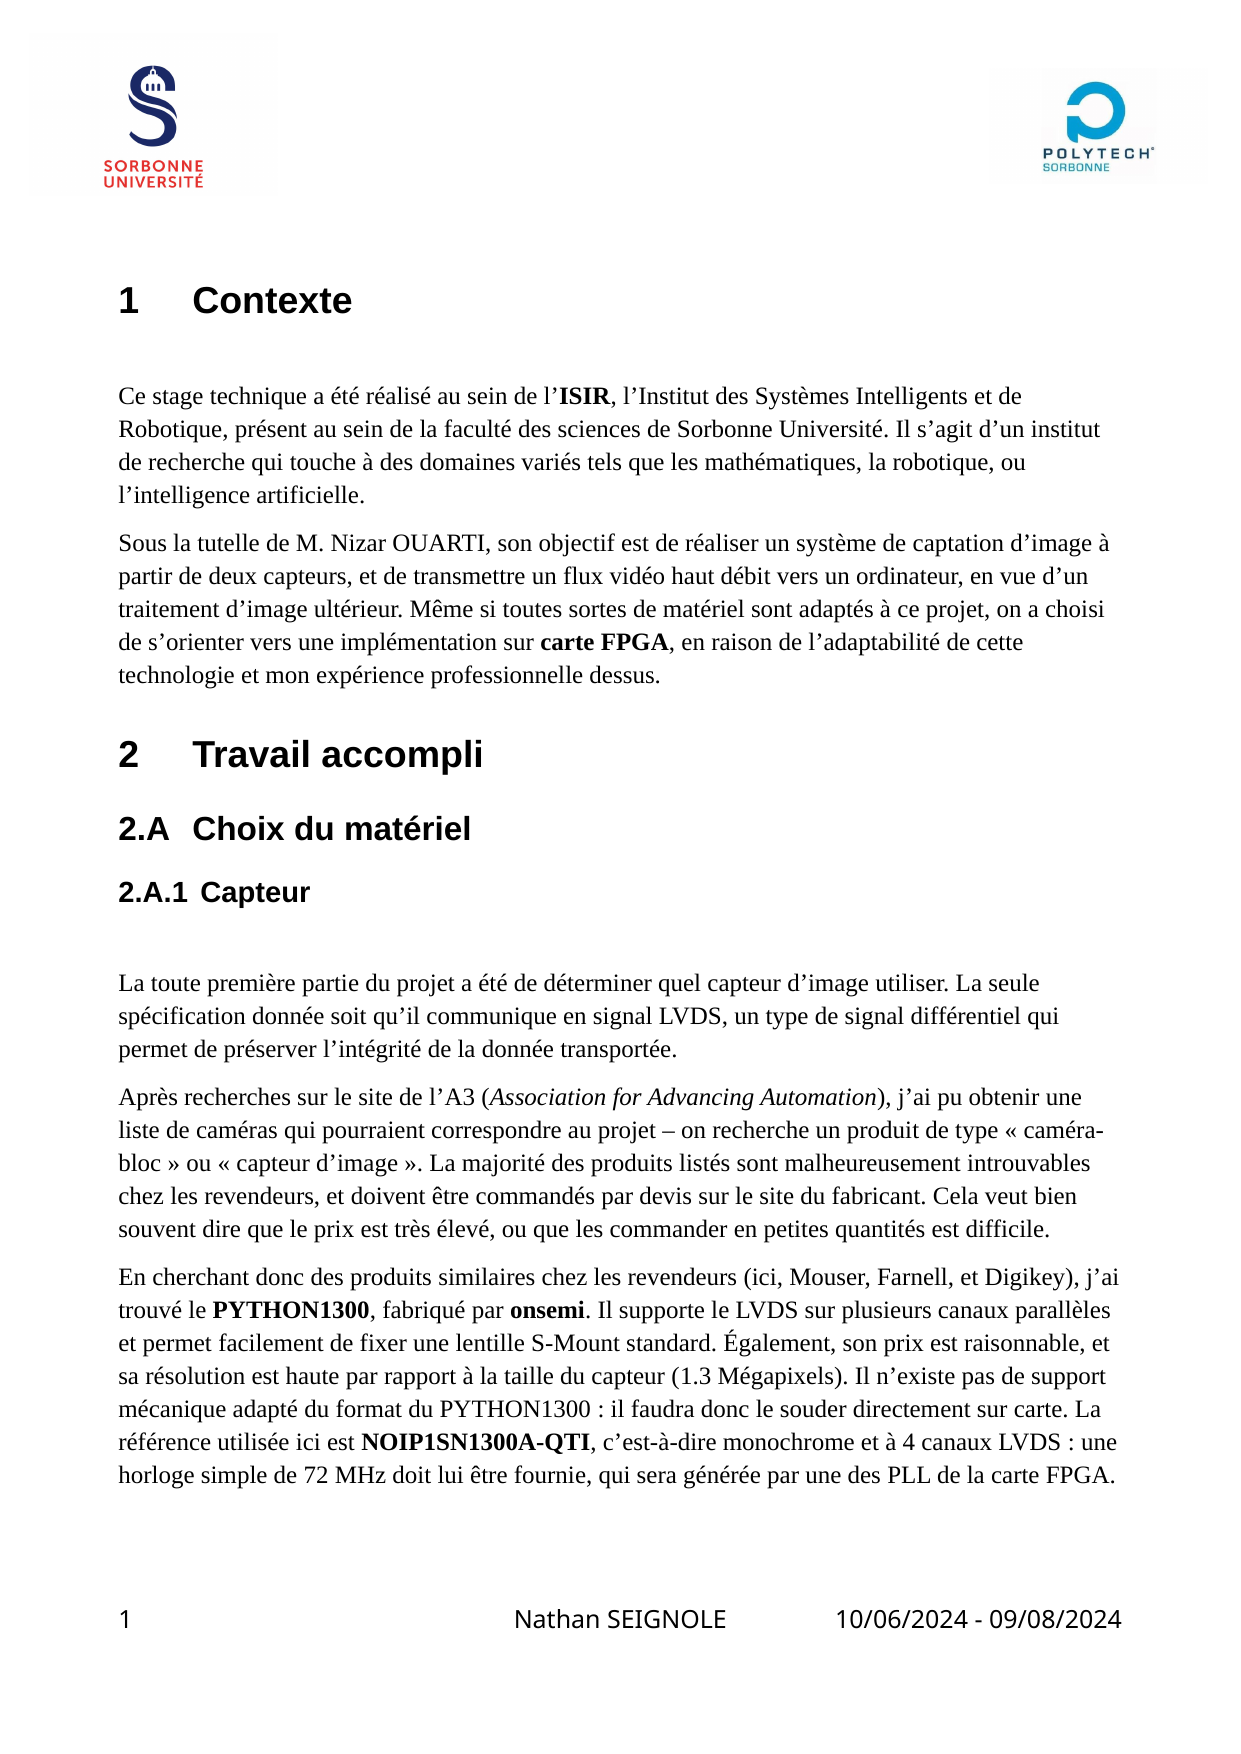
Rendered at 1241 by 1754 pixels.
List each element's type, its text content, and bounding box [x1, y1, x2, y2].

text Ce stage technique a été réalisé au sein de l’ISIR, l’Institut des Systèmes Intelligents et de Robotique, présent au sein de la faculté des sciences de Sorbonne Université. Il s’agit d’un institut de recherche qui touche à des domaines variés tels que les mathématiques, la robotique, ou l’intelligence artificielle. [118, 381, 1122, 509]
subtitle Capteur [118, 875, 1122, 908]
picture [988, 68, 1209, 184]
text La toute première partie du projet a été de déterminer quel capteur d’image utiliser. La seule spécification donnée soit qu’il communique en signal LVDS, un type de signal différentiel qui permet de préserver l’intégrité de la donnée transportée. [118, 968, 1122, 1063]
subtitle Travail accompli [118, 733, 1122, 776]
text Sous la tutelle de M. Nizar OUARTI, son objectif est de réaliser un système de captation d’image à partir de deux capteurs, et de transmettre un flux vidéo haut débit vers un ordinateur, en vue d’un traitement d’image ultérieur. Même si toutes sortes de matériel sont adaptés à ce projet, on a choisi de s’orienter vers une implémentation sur carte FPGA, en raison de l’adaptabilité de cette technologie et mon expérience professionnelle dessus. [118, 528, 1122, 689]
text En cherchant donc des produits similaires chez les revendeurs (ici, Mouser, Farnell, et Digikey), j’ai trouvé le PYTHON1300, fabriqué par onsemi. Il supporte le LVDS sur plusieurs canaux parallèles et permet facilement de fixer une lentille S-Mount standard. Également, son prix est raisonnable, et sa résolution est haute par rapport à la taille du capteur (1.3 Mégapixels). Il n’existe pas de support mécanique adapté du format du PYTHON1300 : il faudra donc le souder directement sur carte. La référence utilisée ici est NOIP1SN1300A-QTI, c’est-à-dire monochrome et à 4 canaux LVDS : une horloge simple de 72 MHz doit lui être fournie, qui sera générée par une des PLL de la carte FPGA. [118, 1262, 1122, 1488]
subtitle Contexte [118, 278, 1122, 321]
subtitle Choix du matériel [118, 809, 1122, 848]
text Après recherches sur le site de l’A3 (Association for Advancing Automation), j’ai pu obtenir une liste de caméras qui pourraient correspondre au projet – on recherche un produit de type « caméra-bloc » ou « capteur d’image ». La majorité des produits listés sont malheureusement introuvables chez les revendeurs, et doivent être commandés par devis sur le site du fabricant. Cela veut bien souvent dire que le prix est très élevé, ou que les commander en petites quantités est difficile. [118, 1082, 1122, 1243]
picture [29, 33, 278, 196]
